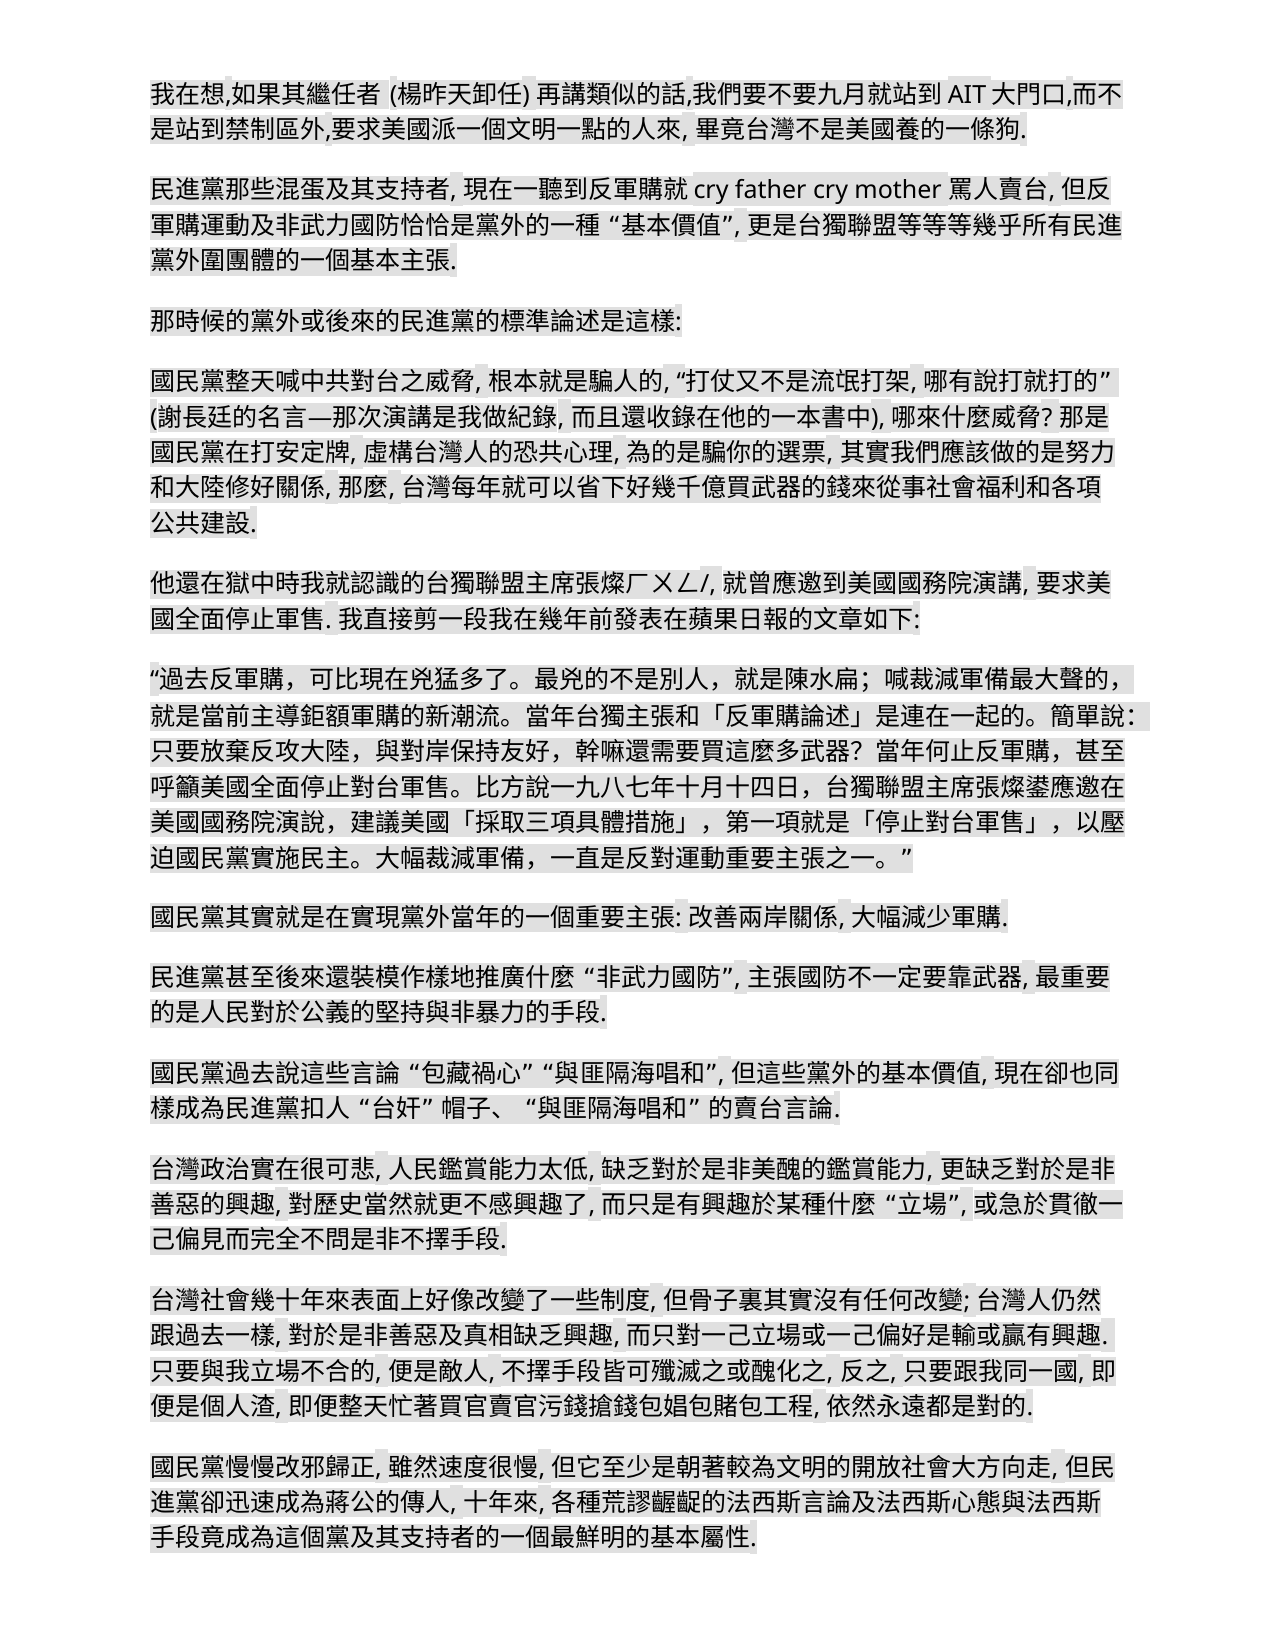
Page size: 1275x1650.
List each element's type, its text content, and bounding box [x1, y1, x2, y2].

text 國民黨其實就是在實現黨外當年的一個重要主張: 改善兩岸關係, 大幅減少軍購. [150, 898, 1125, 933]
text 國民黨整天喊中共對台之威脅, 根本就是騙人的, “打仗又不是流氓打架, 哪有說打就打的” (謝長廷的名言—那次演講是我做紀錄, 而且還收錄在他的一本書中), 哪來什麼威脅? 那是國民黨在打安定牌, 虛構台灣人的恐共心理, 為的是騙你的選票, 其實我們應該做的是努力和大陸修好關係, 那麼, 台灣每年就可以省下好幾千億買武器的錢來從事社會福利和各項公共建設. [150, 362, 1125, 539]
text 民進黨甚至後來還裝模作樣地推廣什麼 “非武力國防”, 主張國防不一定要靠武器, 最重要的是人民對於公義的堅持與非暴力的手段. [150, 958, 1125, 1029]
text 我在想,如果其繼任者 (楊昨天卸任) 再講類似的話,我們要不要九月就站到AIT大門口,而不是站到禁制區外,要求美國派一個文明一點的人來, 畢竟台灣不是美國養的一條狗. [150, 75, 1125, 146]
text 台灣社會幾十年來表面上好像改變了一些制度, 但骨子裏其實沒有任何改變; 台灣人仍然跟過去一樣, 對於是非善惡及真相缺乏興趣, 而只對一己立場或一己偏好是輸或贏有興趣. 只要與我立場不合的, 便是敵人, 不擇手段皆可殲滅之或醜化之, 反之, 只要跟我同一國, 即便是個人渣, 即便整天忙著買官賣官污錢搶錢包娼包賭包工程, 依然永遠都是對的. [150, 1281, 1125, 1423]
text 國民黨慢慢改邪歸正, 雖然速度很慢, 但它至少是朝著較為文明的開放社會大方向走, 但民進黨卻迅速成為蔣公的傳人, 十年來, 各種荒謬齷齪的法西斯言論及法西斯心態與法西斯手段竟成為這個黨及其支持者的一個最鮮明的基本屬性. [150, 1448, 1125, 1554]
text 那時候的黨外或後來的民進黨的標準論述是這樣: [150, 302, 1125, 337]
text 台灣政治實在很可悲, 人民鑑賞能力太低, 缺乏對於是非美醜的鑑賞能力, 更缺乏對於是非善惡的興趣, 對歷史當然就更不感興趣了, 而只是有興趣於某種什麼 “立場”, 或急於貫徹一己偏見而完全不問是非不擇手段. [150, 1150, 1125, 1256]
text 國民黨過去說這些言論 “包藏禍心” “與匪隔海唱和”, 但這些黨外的基本價值, 現在卻也同樣成為民進黨扣人 “台奸” 帽子、 “與匪隔海唱和” 的賣台言論. [150, 1054, 1125, 1125]
text 民進黨那些混蛋及其支持者, 現在一聽到反軍購就cry father cry mother 罵人賣台, 但反軍購運動及非武力國防恰恰是黨外的一種 “基本價值”, 更是台獨聯盟等等等幾乎所有民進黨外圍團體的一個基本主張. [150, 171, 1125, 277]
text “過去反軍購，可比現在兇猛多了。最兇的不是別人，就是陳水扁；喊裁減軍備最大聲的，就是當前主導鉅額軍購的新潮流。當年台獨主張和「反軍購論述」是連在一起的。簡單說：只要放棄反攻大陸，與對岸保持友好，幹嘛還需要買這麼多武器？當年何止反軍購，甚至呼籲美國全面停止對台軍售。比方說一九八七年十月十四日，台獨聯盟主席張燦鍙應邀在美國國務院演說，建議美國「採取三項具體措施」，第一項就是「停止對台軍售」，以壓迫國民黨實施民主。大幅裁減軍備，一直是反對運動重要主張之一。” [150, 660, 1125, 873]
text 他還在獄中時我就認識的台獨聯盟主席張燦ㄏㄨㄥ/, 就曾應邀到美國國務院演講, 要求美國全面停止軍售. 我直接剪一段我在幾年前發表在蘋果日報的文章如下: [150, 564, 1125, 635]
